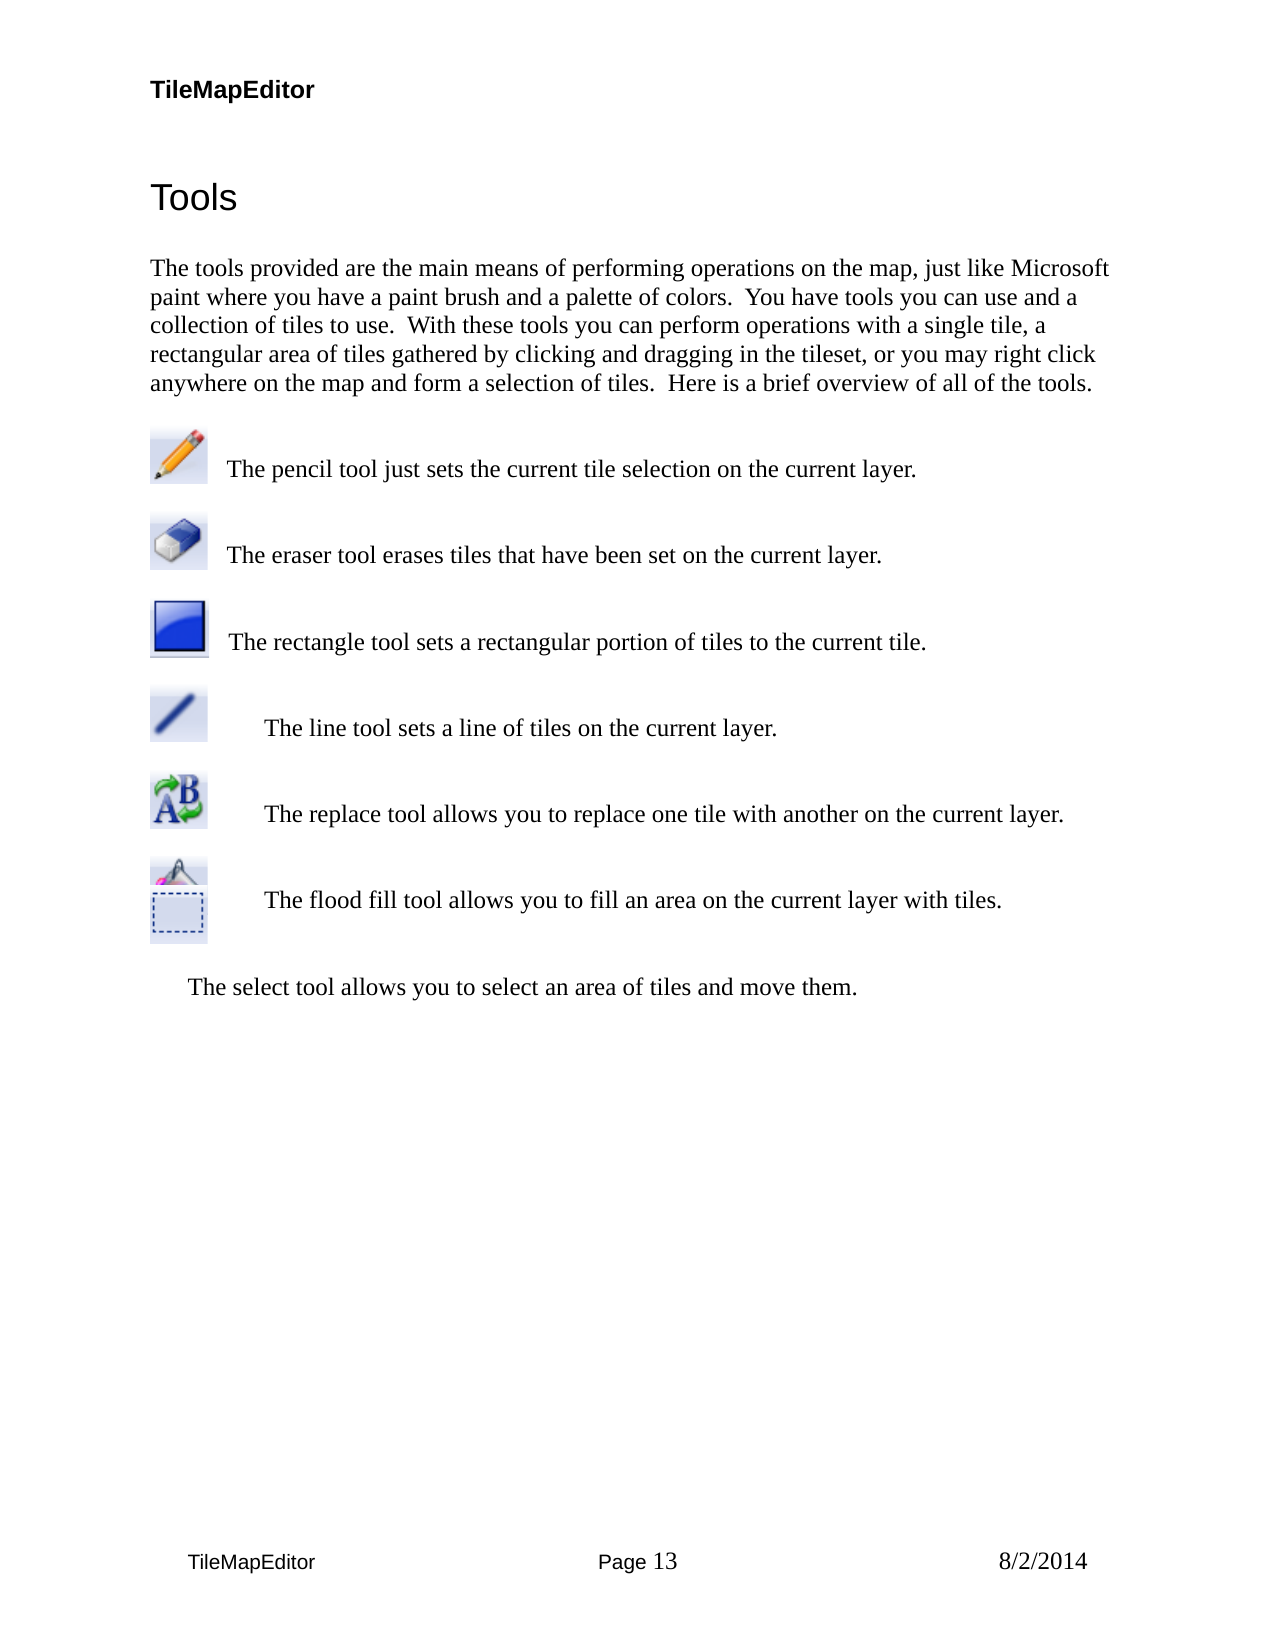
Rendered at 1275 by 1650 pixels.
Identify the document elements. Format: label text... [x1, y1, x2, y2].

text The replace tool allows you to replace one tile with another on the current layer. [208, 799, 1125, 828]
subtitle Tools [150, 175, 1125, 218]
text The flood fill tool allows you to fill an area on the current layer with tiles. [208, 886, 1125, 914]
picture [150, 425, 208, 484]
text The select tool allows you to select an area of tiles and move them. [187, 972, 1125, 1001]
text The tools provided are the main means of performing operations on the map, just like Microsoft paint where you have a paint brush and a palette of colors. You have tools you can use and a collection of tiles to use. With these tools you can perform operations with a single tile, a rectangular area of tiles gathered by clicking and dragging in the tileset, or you may right click anywhere on the map and form a selection of tiles. Here is a brief overview of all of the tools. [150, 253, 1125, 397]
picture [150, 598, 210, 658]
picture [150, 770, 208, 829]
text The pencil tool just sets the current tile selection on the current layer. [208, 454, 1125, 483]
picture [150, 856, 208, 944]
picture [150, 511, 208, 570]
text The eraser tool erases tiles that have been set on the current layer. [208, 541, 1125, 569]
text The line tool sets a line of tiles on the current layer. [208, 713, 1125, 742]
text The rectangle tool sets a rectangular portion of tiles to the current tile. [210, 627, 1125, 656]
picture [150, 684, 208, 742]
